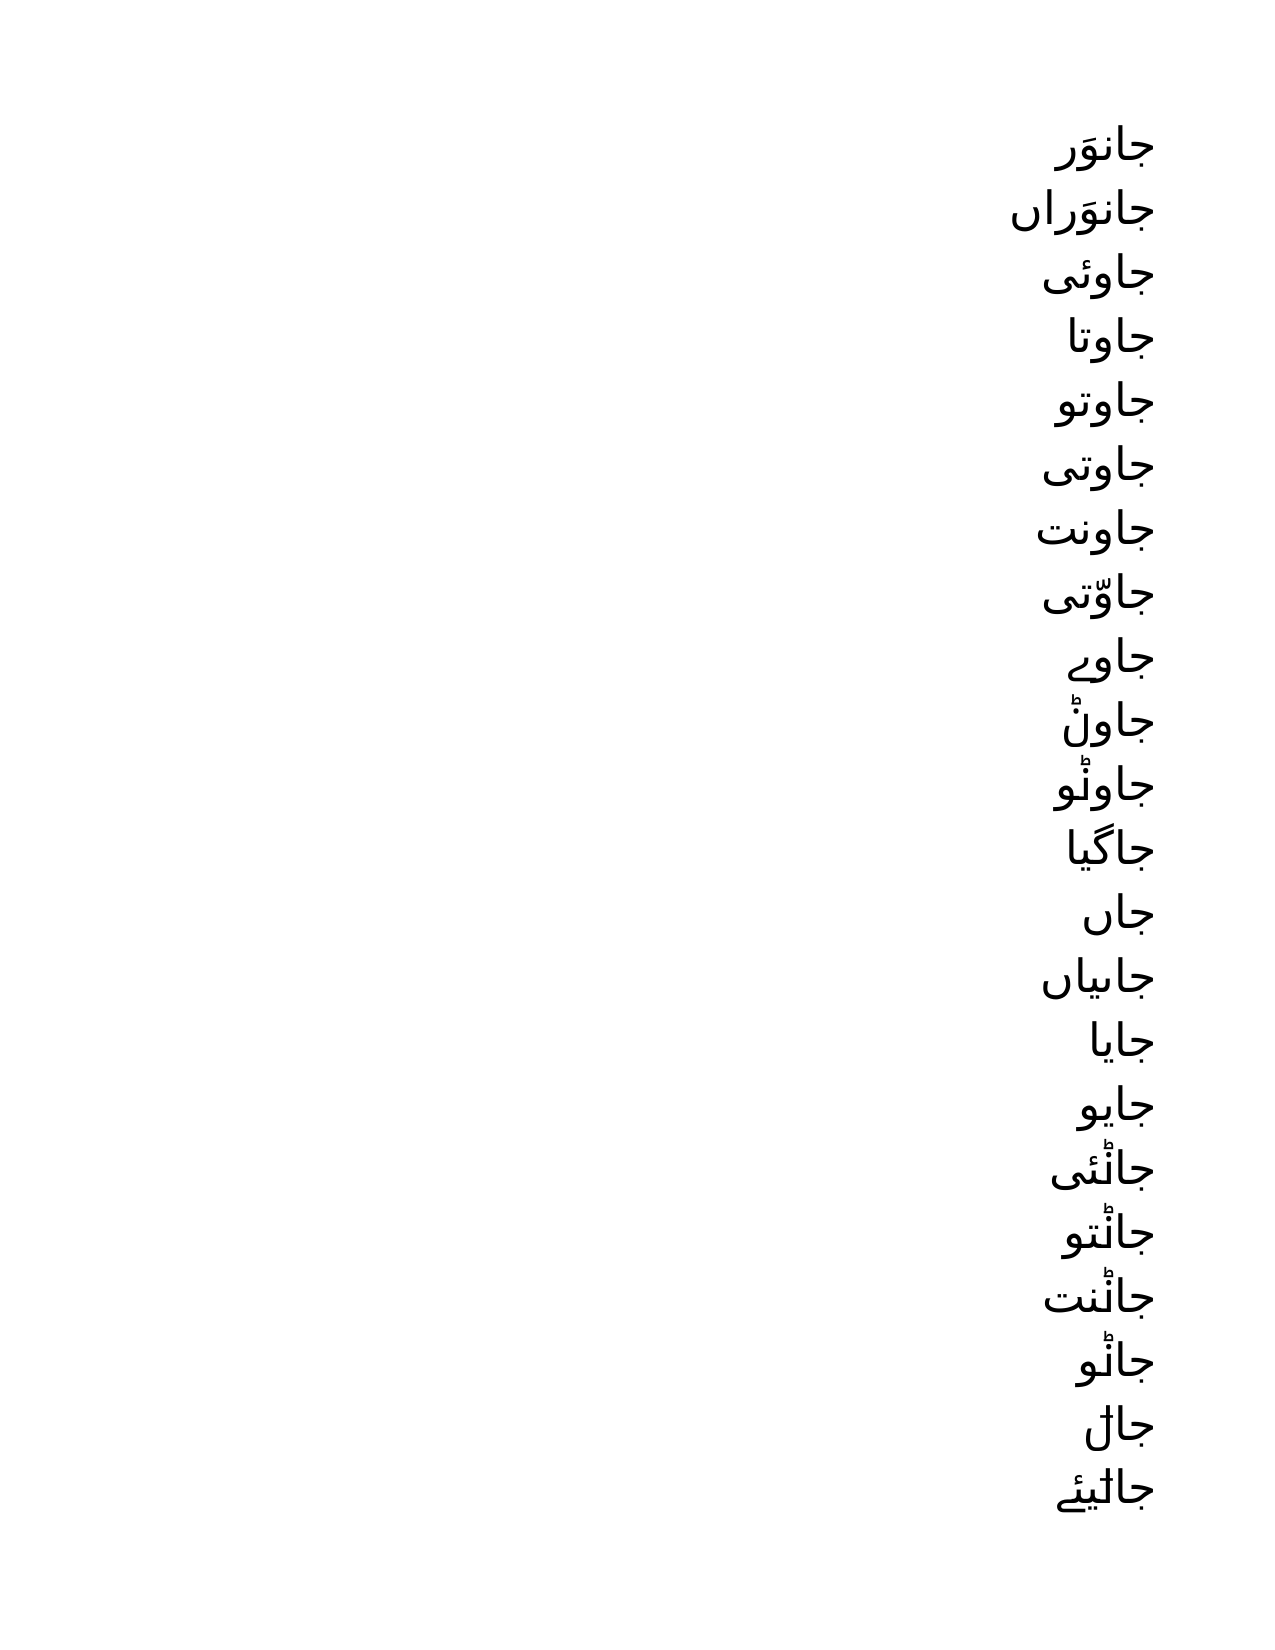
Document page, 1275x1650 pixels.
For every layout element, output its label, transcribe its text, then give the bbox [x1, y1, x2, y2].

text جاݪیئے [118, 1461, 1157, 1514]
text جاگیا [118, 822, 1157, 875]
text جاݨتو [118, 1205, 1157, 1259]
text جاݨو [118, 1333, 1157, 1387]
text جاوئی [118, 246, 1157, 299]
text جاݨئی [118, 1141, 1157, 1195]
text جاوݨ [118, 694, 1157, 747]
text جاݨنت [118, 1269, 1157, 1323]
text جانوَر [118, 118, 1157, 171]
text جاں [118, 886, 1157, 939]
text جاوتو [118, 374, 1157, 427]
text جانوَراں [118, 182, 1157, 235]
text جاوتی [118, 438, 1157, 491]
text جاوتا [118, 310, 1157, 363]
text جایو [118, 1077, 1157, 1131]
text جاونت [118, 502, 1157, 555]
text جاںیاں [118, 949, 1157, 1003]
text جاوّتی [118, 566, 1157, 619]
text جاݪ [118, 1397, 1157, 1451]
text جاوے [118, 630, 1157, 683]
text جاوݨو [118, 758, 1157, 811]
text جایا [118, 1013, 1157, 1067]
